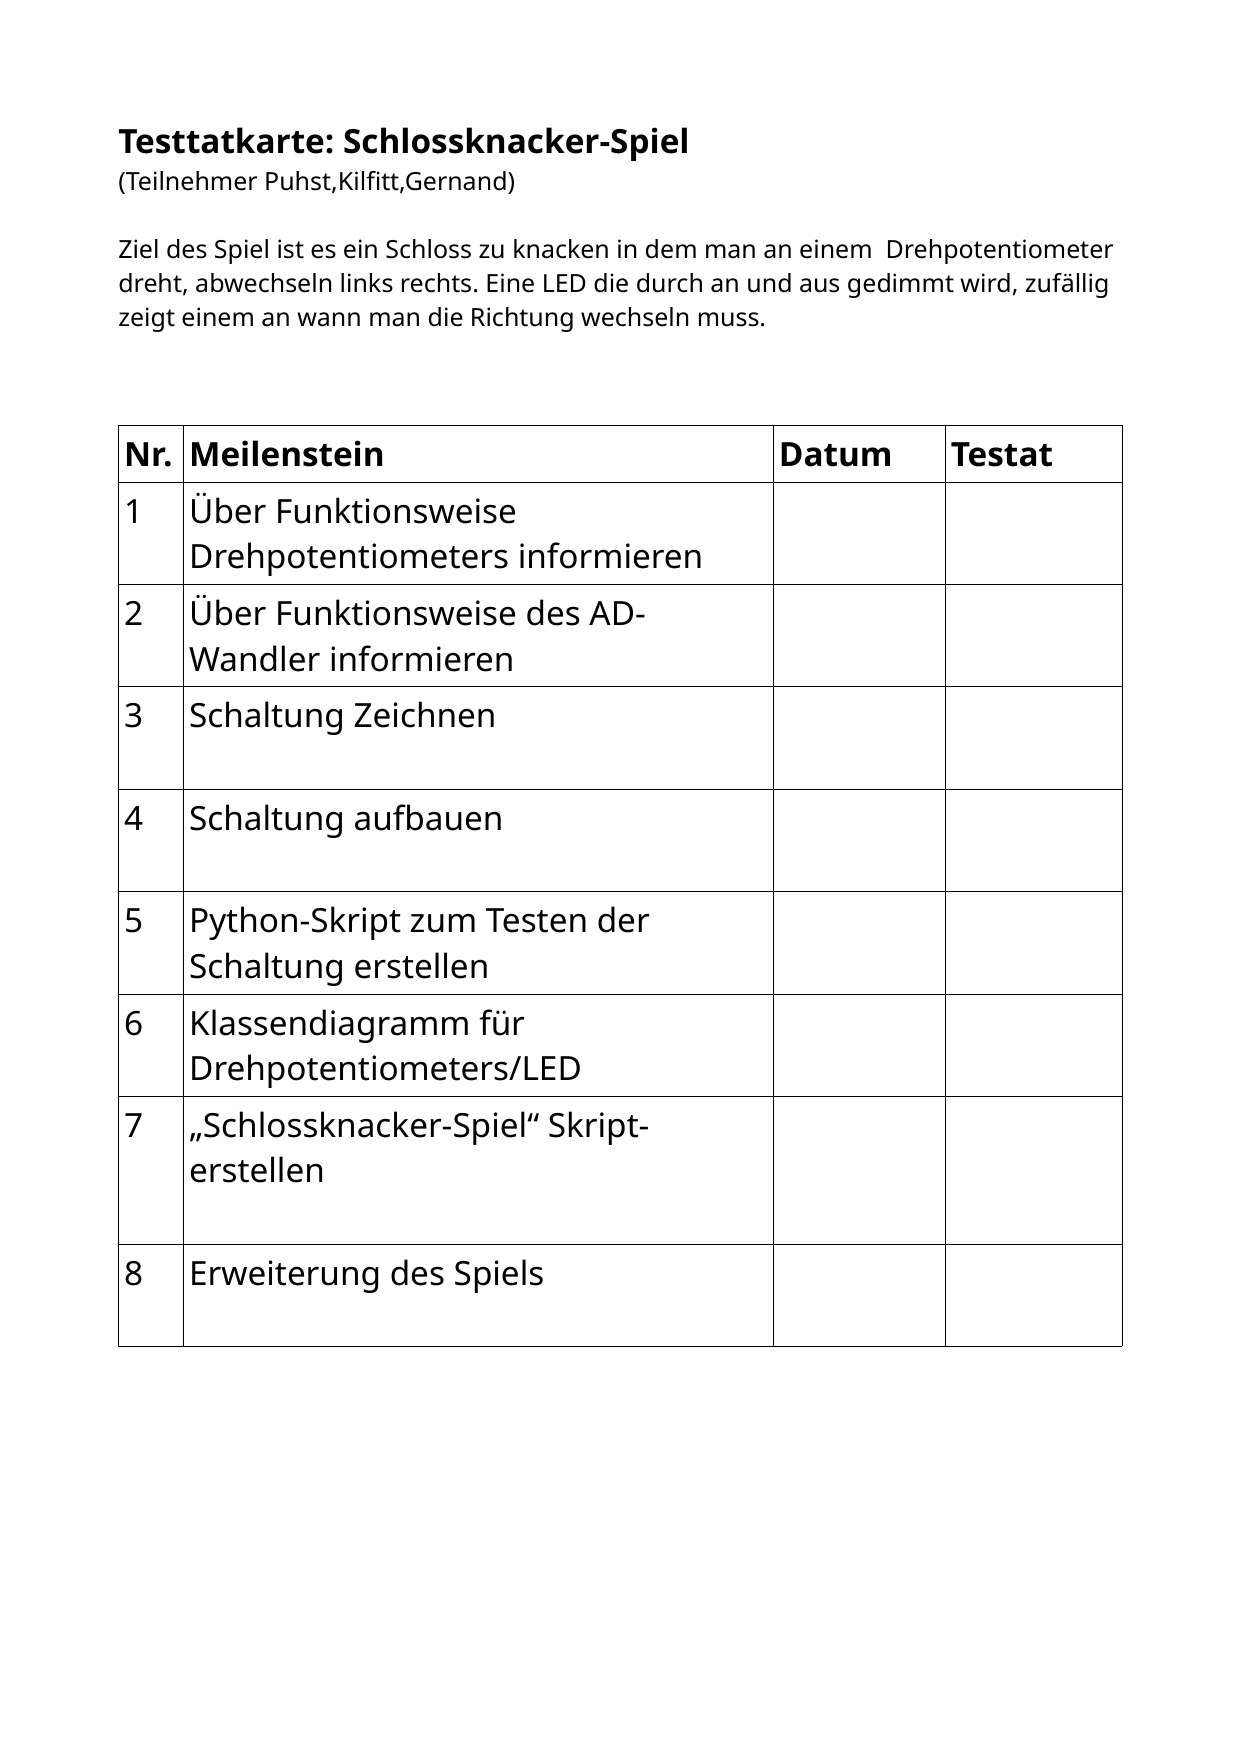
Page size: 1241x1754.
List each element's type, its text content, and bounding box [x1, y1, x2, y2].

table_header Testat [946, 426, 1122, 482]
table_cell Erweiterung des Spiels [184, 1245, 773, 1346]
table_cell „Schlossknacker-Spiel“ Skript-erstellen [184, 1097, 773, 1244]
text Testtatkarte: Schlossknacker-Spiel [118, 118, 1122, 163]
table_cell 3 [119, 687, 183, 789]
table_cell Schaltung aufbauen [184, 790, 773, 891]
text Ziel des Spiel ist es ein Schloss zu knacken in dem man an einem Drehpotentiometer [118, 232, 1122, 266]
table_header Datum [774, 426, 945, 482]
table_cell [946, 995, 1122, 1096]
table_cell [946, 585, 1122, 686]
table_cell Über Funktionsweise Drehpotentiometers informieren [184, 483, 773, 584]
table_cell 8 [119, 1245, 183, 1346]
table_cell 1 [119, 483, 183, 584]
table_cell Python-Skript zum Testen der Schaltung erstellen [184, 892, 773, 994]
text dreht, abwechseln links rechts. Eine LED die durch an und aus gedimmt wird, zufällig zeigt einem an wann man die Richtung wechseln muss. [118, 266, 1122, 334]
table_cell Über Funktionsweise des AD-Wandler informieren [184, 585, 773, 686]
table_cell [946, 483, 1122, 584]
table_header Meilenstein [184, 426, 773, 482]
table_cell [774, 892, 945, 994]
table_cell [946, 892, 1122, 994]
table_cell [774, 790, 945, 891]
table_cell [774, 995, 945, 1096]
table_cell [946, 1245, 1122, 1346]
table_cell 7 [119, 1097, 183, 1244]
table_cell [946, 790, 1122, 891]
table_cell [946, 687, 1122, 789]
table_cell Schaltung Zeichnen [184, 687, 773, 789]
table_cell [774, 483, 945, 584]
text (Teilnehmer Puhst,Kilfitt,Gernand) [118, 163, 1122, 198]
table_cell 2 [119, 585, 183, 686]
table_cell [774, 1245, 945, 1346]
table_cell 5 [119, 892, 183, 994]
table_cell [774, 1097, 945, 1244]
table_cell 4 [119, 790, 183, 891]
table_cell [774, 687, 945, 789]
table_cell [946, 1097, 1122, 1244]
table_cell 6 [119, 995, 183, 1096]
table_cell Klassendiagramm für Drehpotentiometers/LED [184, 995, 773, 1096]
table_cell [774, 585, 945, 686]
table_header Nr. [119, 426, 183, 482]
